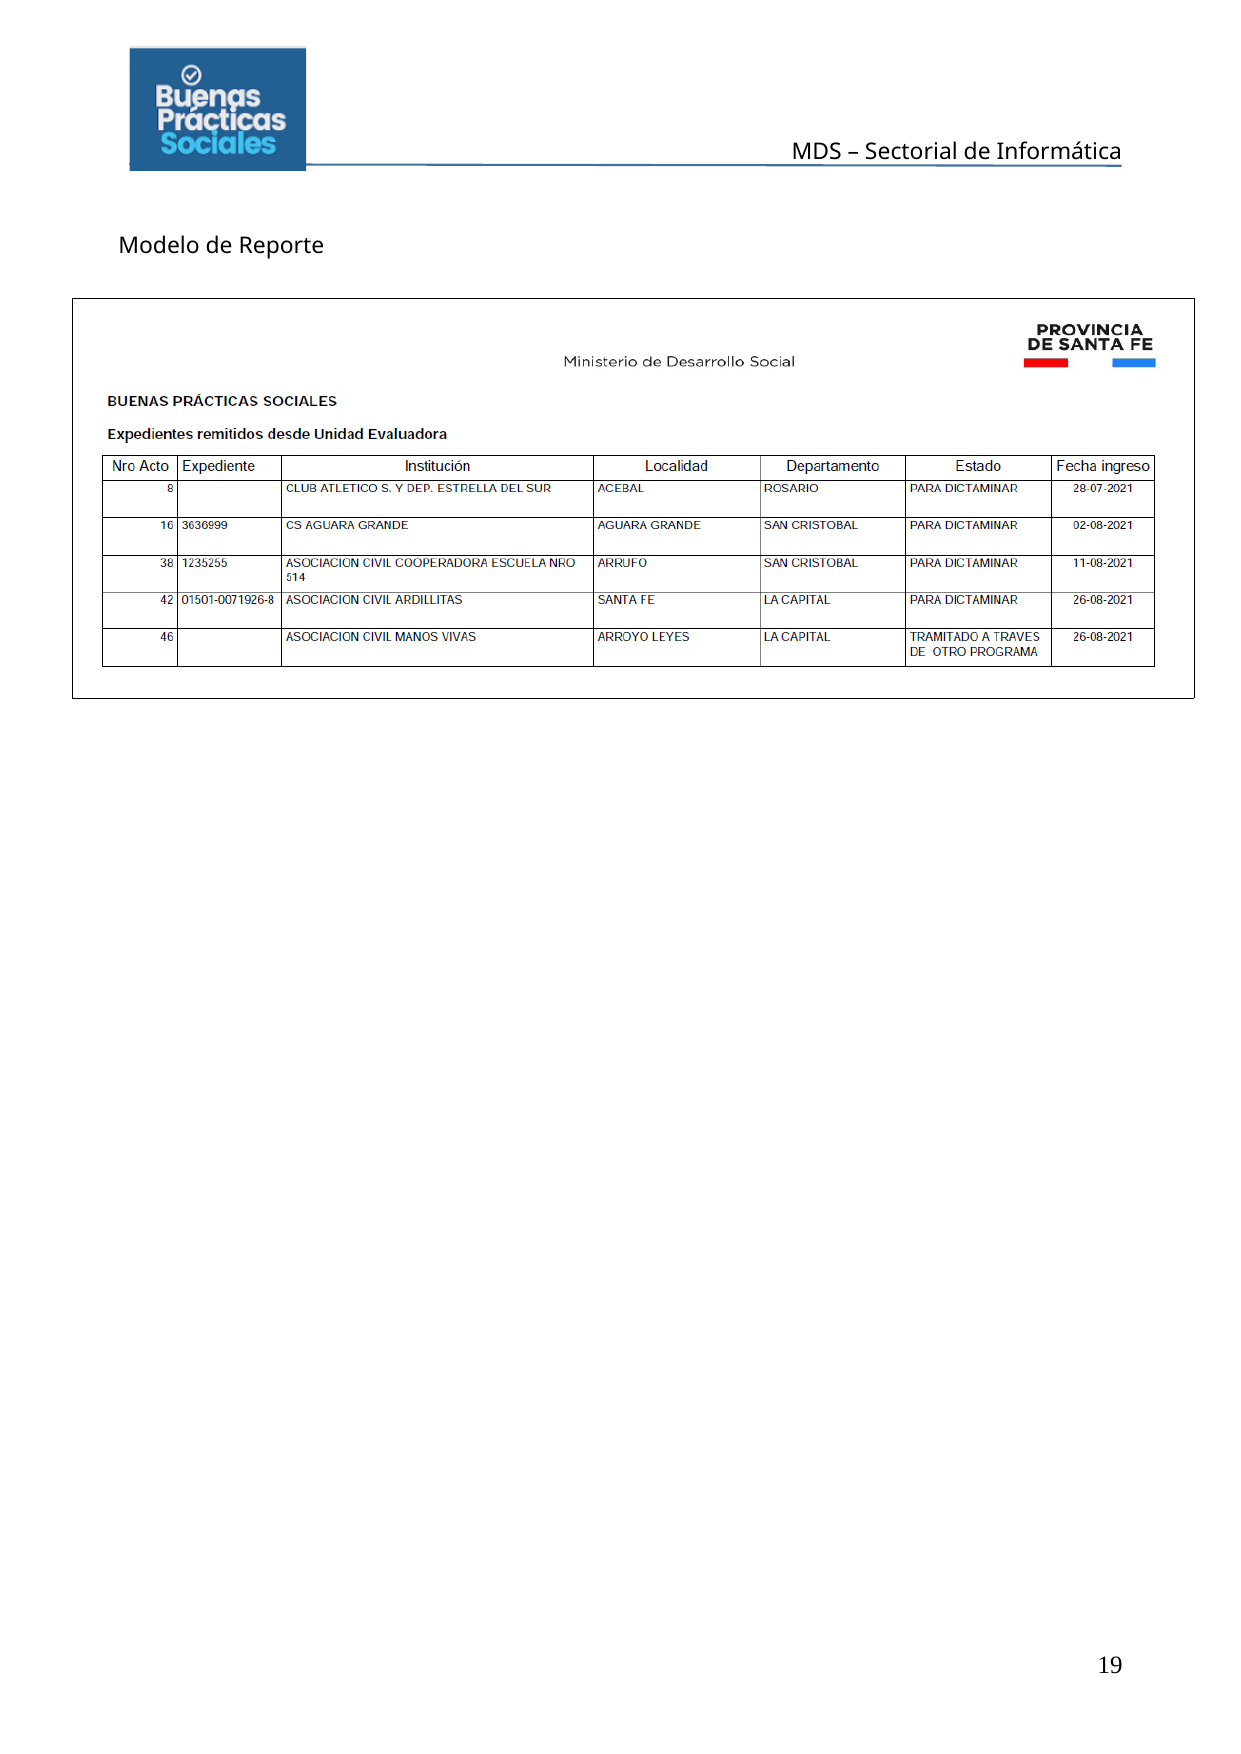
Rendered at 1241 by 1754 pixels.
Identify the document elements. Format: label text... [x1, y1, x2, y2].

picture [75, 300, 1192, 696]
text Modelo de Reporte [118, 229, 1122, 260]
